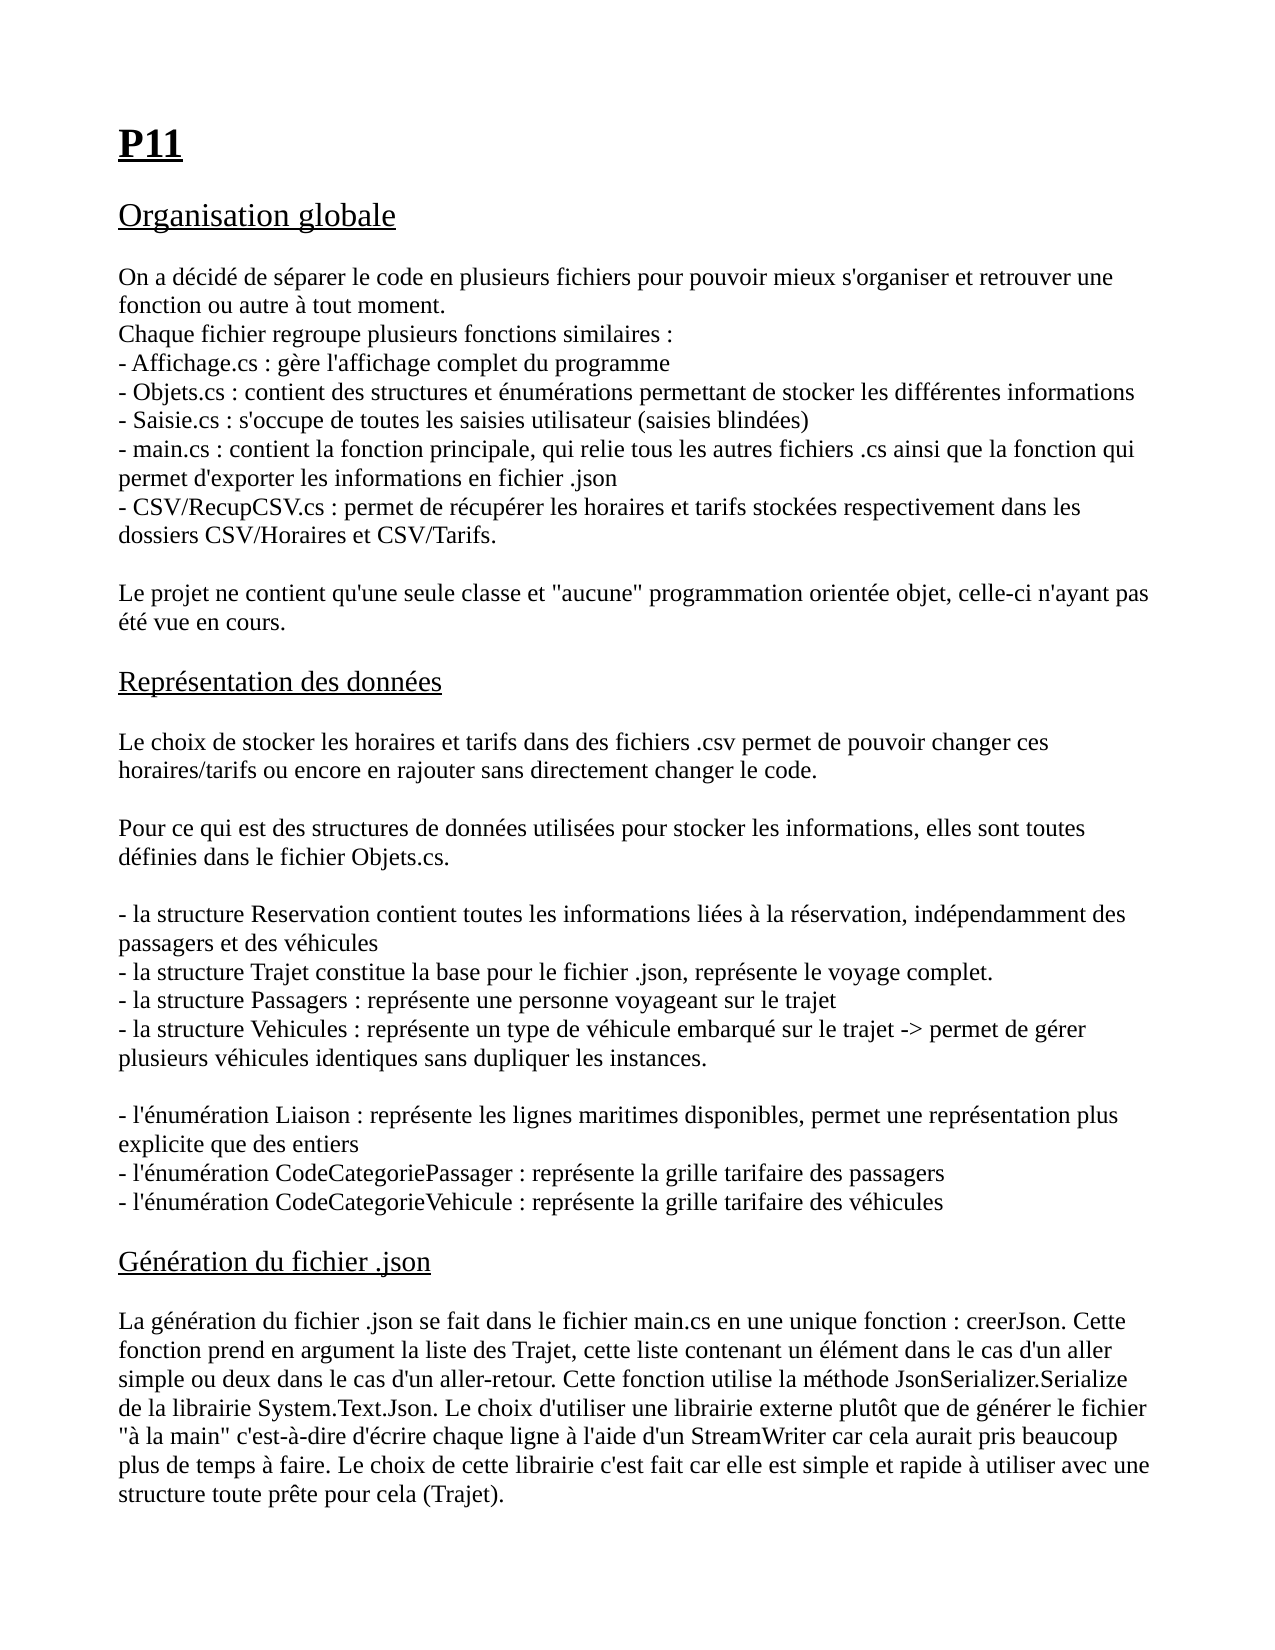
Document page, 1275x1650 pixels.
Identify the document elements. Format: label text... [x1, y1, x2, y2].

text - la structure Passagers : représente une personne voyageant sur le trajet [118, 985, 1157, 1014]
text La génération du fichier .json se fait dans le fichier main.cs en une unique fonction : creerJson. Cette fonction prend en argument la liste des Trajet, cette liste contenant un élément dans le cas d'un aller simple ou deux dans le cas d'un aller-retour. Cette fonction utilise la méthode JsonSerializer.Serialize de la librairie System.Text.Json. Le choix d'utiliser une librairie externe plutôt que de générer le fichier "à la main" c'est-à-dire d'écrire chaque ligne à l'aide d'un StreamWriter car cela aurait pris beaucoup plus de temps à faire. Le choix de cette librairie c'est fait car elle est simple et rapide à utiliser avec une structure toute prête pour cela (Trajet). [118, 1306, 1157, 1508]
text - la structure Reservation contient toutes les informations liées à la réservation, indépendamment des passagers et des véhicules [118, 899, 1157, 957]
text - Saisie.cs : s'occupe de toutes les saisies utilisateur (saisies blindées) [118, 406, 1157, 434]
text - l'énumération CodeCategoriePassager : représente la grille tarifaire des passagers [118, 1158, 1157, 1187]
text Le choix de stocker les horaires et tarifs dans des fichiers .csv permet de pouvoir changer ces horaires/tarifs ou encore en rajouter sans directement changer le code. [118, 727, 1157, 784]
text Représentation des données [118, 664, 1157, 698]
text - l'énumération Liaison : représente les lignes maritimes disponibles, permet une représentation plus explicite que des entiers [118, 1100, 1157, 1158]
text - la structure Trajet constitue la base pour le fichier .json, représente le voyage complet. [118, 957, 1157, 985]
text - la structure Vehicules : représente un type de véhicule embarqué sur le trajet -> permet de gérer plusieurs véhicules identiques sans dupliquer les instances. [118, 1014, 1157, 1072]
text On a décidé de séparer le code en plusieurs fichiers pour pouvoir mieux s'organiser et retrouver une fonction ou autre à tout moment. [118, 262, 1157, 319]
text Génération du fichier .json [118, 1244, 1157, 1278]
text - Objets.cs : contient des structures et énumérations permettant de stocker les différentes informations [118, 377, 1157, 406]
text Le projet ne contient qu'une seule classe et "aucune" programmation orientée objet, celle-ci n'ayant pas été vue en cours. [118, 578, 1157, 636]
text - main.cs : contient la fonction principale, qui relie tous les autres fichiers .cs ainsi que la fonction qui permet d'exporter les informations en fichier .json [118, 434, 1157, 492]
text Chaque fichier regroupe plusieurs fonctions similaires : [118, 319, 1157, 348]
text - l'énumération CodeCategorieVehicule : représente la grille tarifaire des véhicules [118, 1187, 1157, 1215]
text Pour ce qui est des structures de données utilisées pour stocker les informations, elles sont toutes définies dans le fichier Objets.cs. [118, 813, 1157, 870]
text P11 [118, 118, 1157, 166]
text - Affichage.cs : gère l'affichage complet du programme [118, 348, 1157, 377]
text Organisation globale [118, 195, 1157, 233]
text - CSV/RecupCSV.cs : permet de récupérer les horaires et tarifs stockées respectivement dans les dossiers CSV/Horaires et CSV/Tarifs. [118, 492, 1157, 549]
